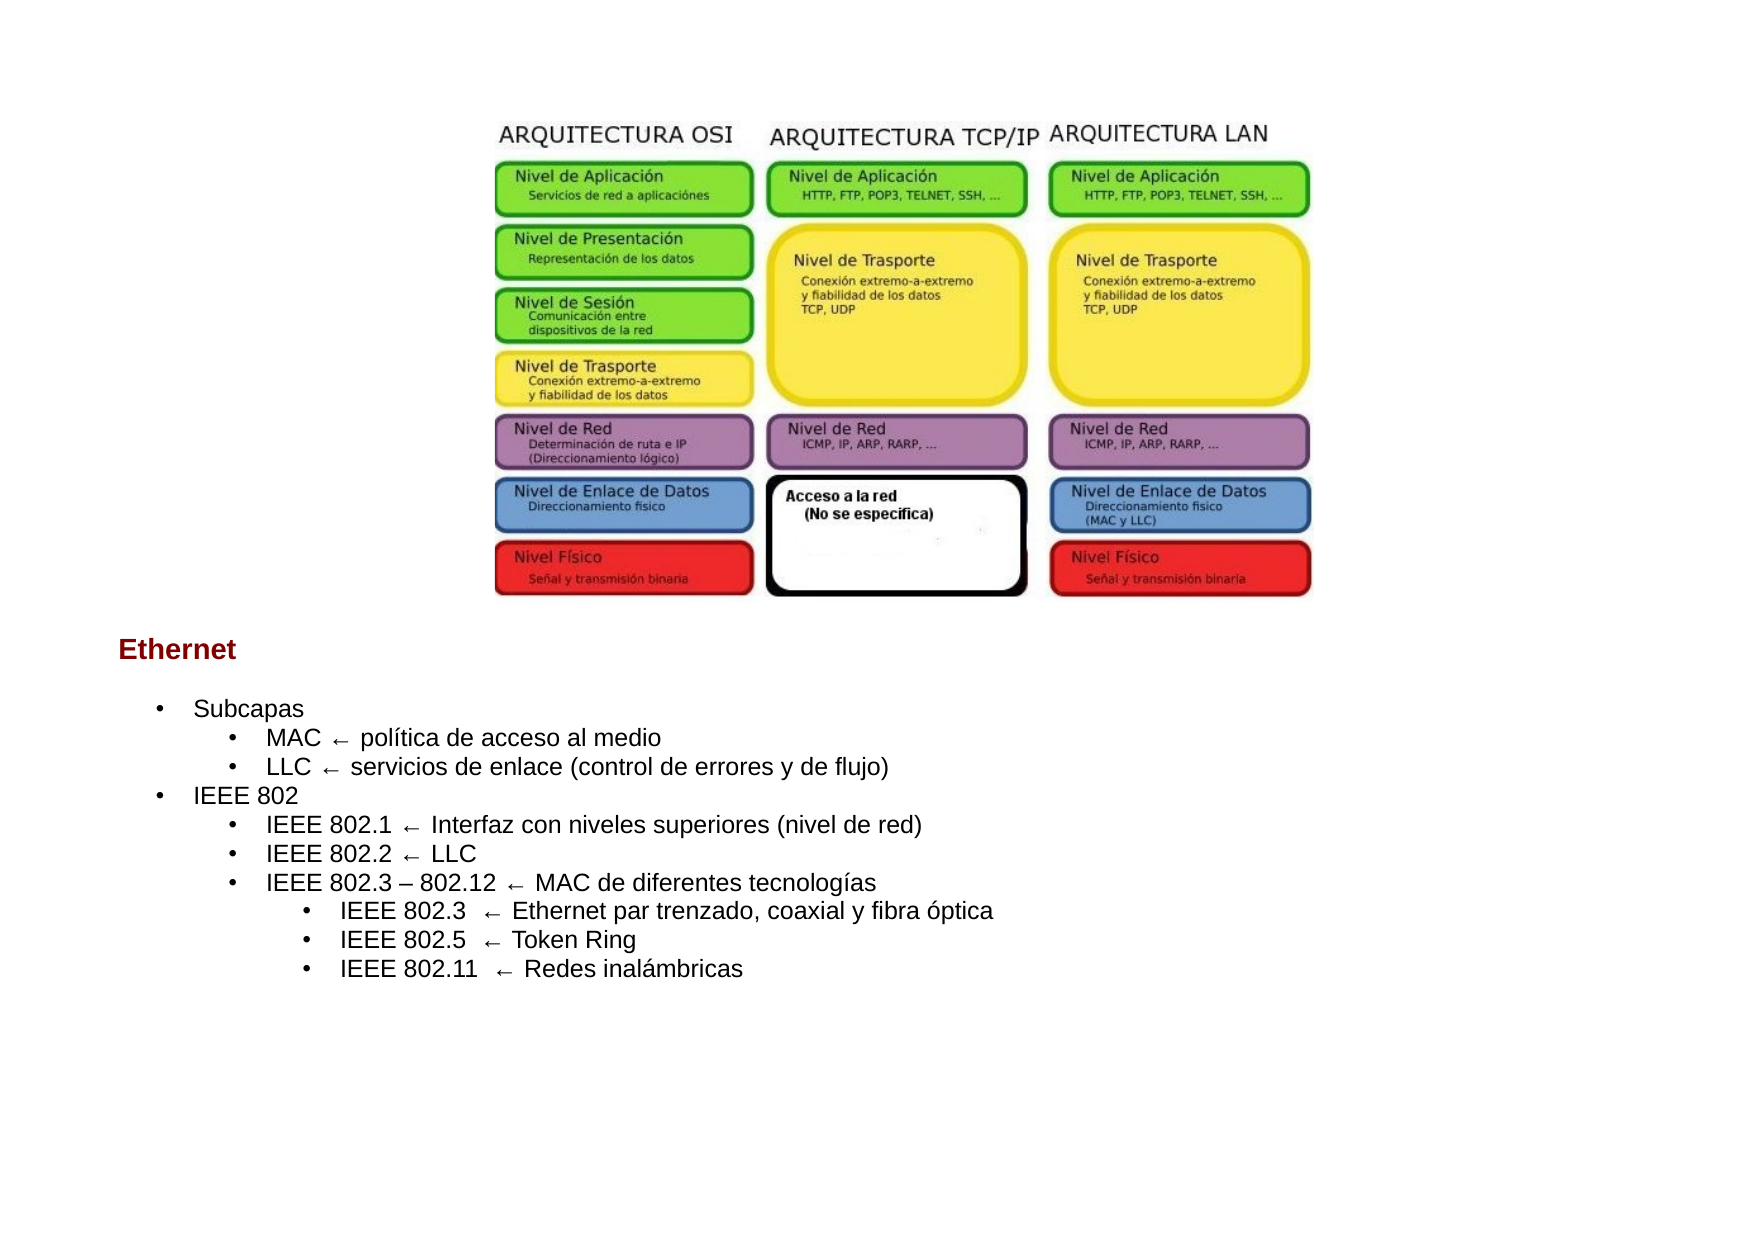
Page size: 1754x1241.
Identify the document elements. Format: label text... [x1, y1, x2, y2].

list IEEE 802.5 ← Token Ring [302, 925, 1636, 954]
picture [494, 121, 1314, 603]
text Ethernet [118, 632, 1636, 665]
list IEEE 802.3 – 802.12 ← MAC de diferentes tecnologías [228, 867, 1636, 896]
list LLC ← servicios de enlace (control de errores y de flujo) [228, 752, 1636, 781]
list IEEE 802.3 ← Ethernet par trenzado, coaxial y fibra óptica [302, 896, 1636, 925]
list IEEE 802 [156, 781, 1636, 810]
list IEEE 802.2 ← LLC [228, 839, 1636, 867]
list IEEE 802.1 ← Interfaz con niveles superiores (nivel de red) [228, 810, 1636, 839]
list MAC ← política de acceso al medio [228, 723, 1636, 752]
list IEEE 802.11 ← Redes inalámbricas [302, 954, 1636, 983]
list Subcapas [156, 694, 1636, 723]
